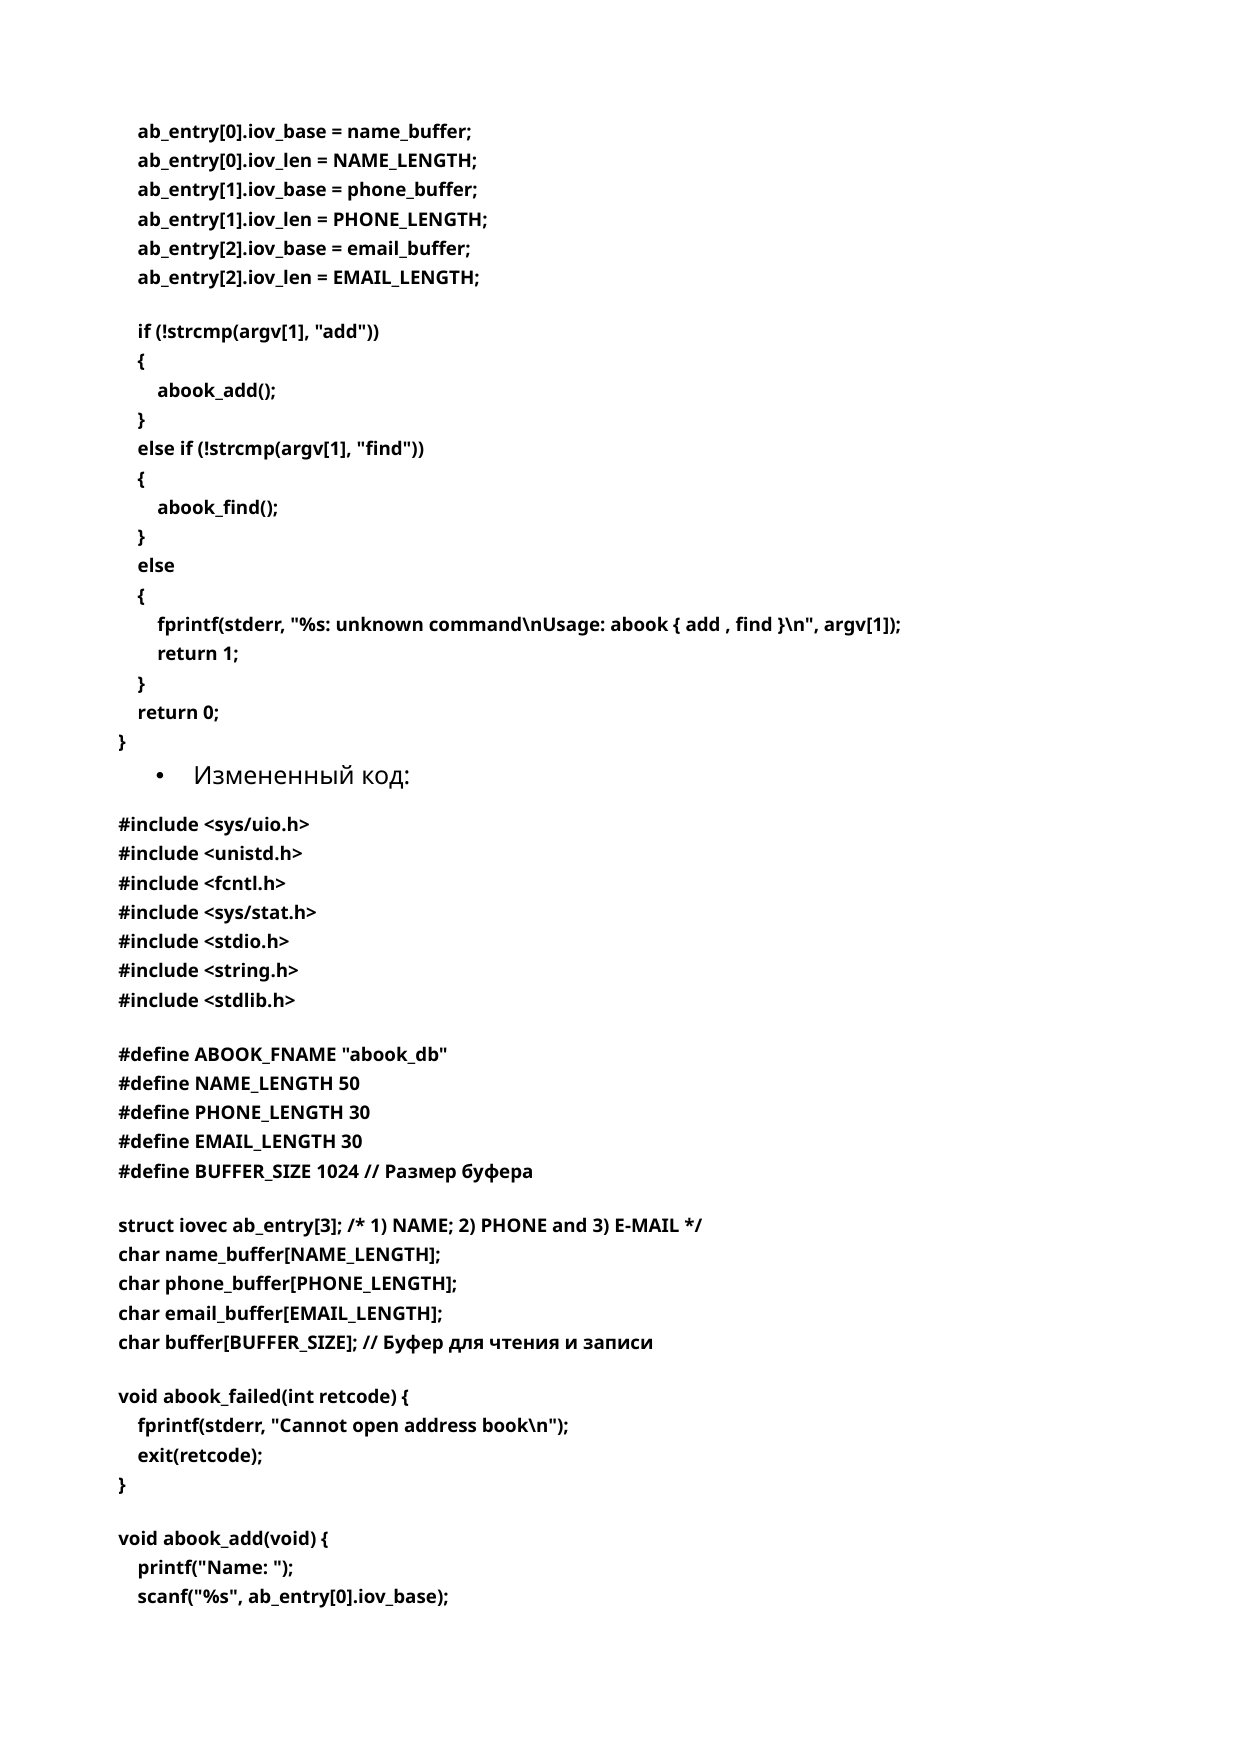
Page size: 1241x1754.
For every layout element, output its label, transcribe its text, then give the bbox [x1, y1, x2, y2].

text #define EMAIL_LENGTH 30 [118, 1129, 1122, 1154]
text { [118, 465, 1122, 490]
text ab_entry[1].iov_base = phone_buffer; [118, 177, 1122, 202]
text } [118, 728, 1122, 754]
text if (!strcmp(argv[1], "add")) [118, 318, 1122, 344]
text abook_find(); [118, 494, 1122, 520]
text else [118, 553, 1122, 578]
text #include <sys/uio.h> [118, 811, 1122, 837]
text char buffer[BUFFER_SIZE]; // Буфер для чтения и записи [118, 1329, 1122, 1355]
text char name_buffer[NAME_LENGTH]; [118, 1241, 1122, 1267]
text struct iovec ab_entry[3]; /* 1) NAME; 2) PHONE and 3) E-MAIL */ [118, 1212, 1122, 1238]
text ab_entry[1].iov_len = PHONE_LENGTH; [118, 206, 1122, 231]
text } [118, 670, 1122, 695]
text abook_add(); [118, 377, 1122, 403]
text fprintf(stderr, "%s: unknown command\nUsage: abook { add , find }\n", argv[1]); [118, 611, 1122, 637]
text ab_entry[2].iov_len = EMAIL_LENGTH; [118, 264, 1122, 290]
text #include <string.h> [118, 958, 1122, 983]
text return 0; [118, 699, 1122, 724]
text #include <stdio.h> [118, 928, 1122, 954]
text printf("Name: "); [118, 1554, 1122, 1580]
text #include <unistd.h> [118, 841, 1122, 866]
text #define PHONE_LENGTH 30 [118, 1099, 1122, 1125]
text void abook_add(void) { [118, 1525, 1122, 1551]
text char phone_buffer[PHONE_LENGTH]; [118, 1271, 1122, 1296]
text #define NAME_LENGTH 50 [118, 1070, 1122, 1096]
text return 1; [118, 641, 1122, 666]
text else if (!strcmp(argv[1], "find")) [118, 436, 1122, 461]
text } [118, 1471, 1122, 1497]
text #define ABOOK_FNAME "abook_db" [118, 1041, 1122, 1067]
text ab_entry[0].iov_base = name_buffer; [118, 118, 1122, 144]
text #include <fcntl.h> [118, 870, 1122, 895]
text { [118, 348, 1122, 373]
text #define BUFFER_SIZE 1024 // Размер буфера [118, 1158, 1122, 1184]
text ab_entry[0].iov_len = NAME_LENGTH; [118, 147, 1122, 173]
list Измененный код: [156, 758, 1122, 792]
text exit(retcode); [118, 1442, 1122, 1467]
text scanf("%s", ab_entry[0].iov_base); [118, 1584, 1122, 1609]
text { [118, 582, 1122, 607]
text fprintf(stderr, "Cannot open address book\n"); [118, 1413, 1122, 1438]
text ab_entry[2].iov_base = email_buffer; [118, 235, 1122, 261]
text #include <sys/stat.h> [118, 899, 1122, 925]
text #include <stdlib.h> [118, 987, 1122, 1012]
text } [118, 523, 1122, 549]
text void abook_failed(int retcode) { [118, 1383, 1122, 1409]
text } [118, 406, 1122, 432]
text char email_buffer[EMAIL_LENGTH]; [118, 1300, 1122, 1326]
